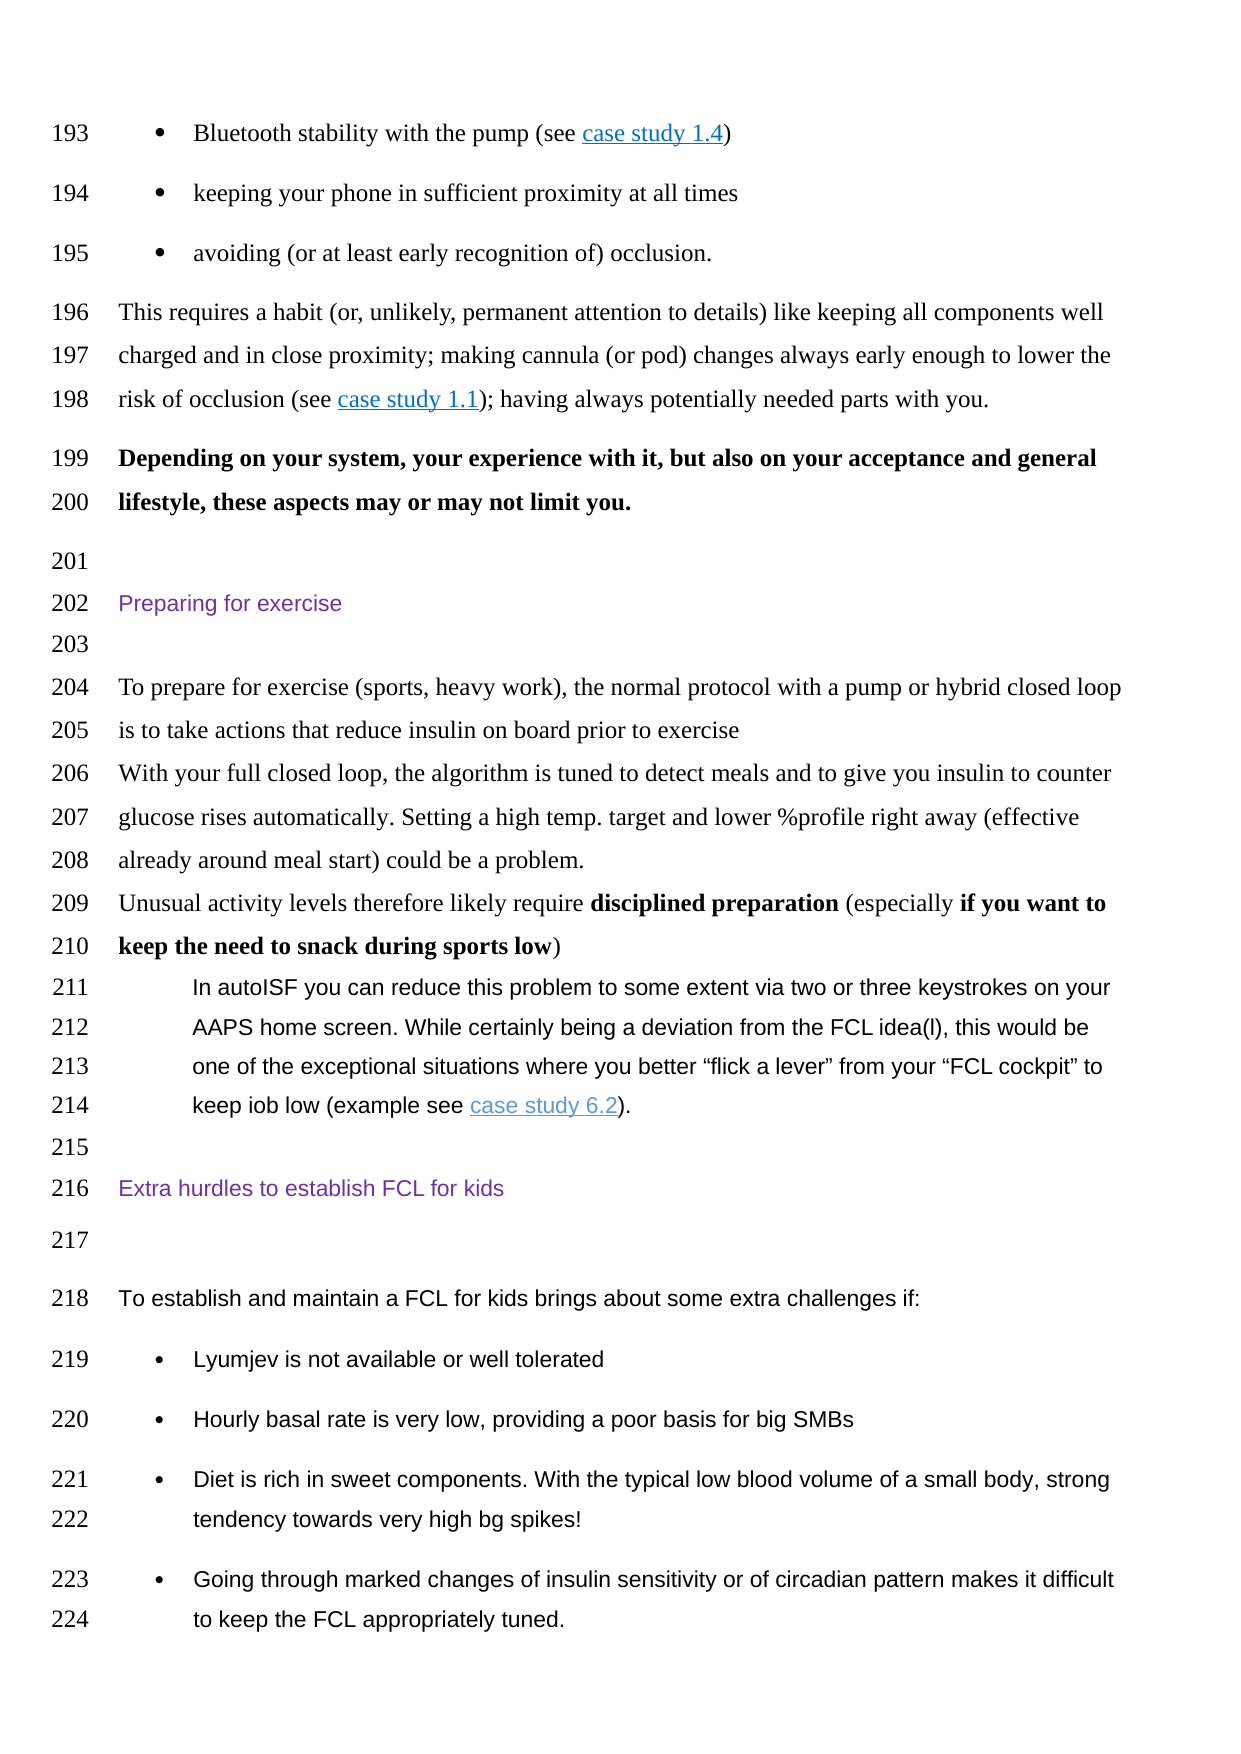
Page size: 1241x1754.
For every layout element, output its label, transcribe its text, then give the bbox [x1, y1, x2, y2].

list keeping your phone in sufficient proximity at all times [156, 178, 1122, 207]
list Lyumjev is not available or well tolerated [156, 1346, 1122, 1372]
list Depending on your system, your experience with it, but also on your acceptance and general lifestyle, these aspects may or may not limit you. [118, 443, 1122, 515]
text In autoISF you can reduce this problem to some extent via two or three keystrokes on your AAPS home screen. While certainly being a deviation from the FCL idea(l), this would be one of the exceptional situations where you better “flick a lever” from your “FCL cockpit” to keep iob low (example see case study 6.2). [192, 974, 1122, 1119]
text Preparing for exercise [118, 589, 1122, 616]
list Going through marked changes of insulin sensitivity or of circadian pattern makes it difficult to keep the FCL appropriately tuned. [156, 1566, 1122, 1632]
text To prepare for exercise (sports, heavy work), the normal protocol with a pump or hybrid closed loop is to take actions that reduce insulin on board prior to exercise [118, 672, 1122, 744]
list Diet is rich in sweet components. With the typical low blood volume of a small body, strong tendency towards very high bg spikes! [156, 1466, 1122, 1532]
list This requires a habit (or, unlikely, permanent attention to details) like keeping all components well charged and in close proximity; making cannula (or pod) changes always early enough to lower the risk of occlusion (see case study 1.1); having always potentially needed parts with you. [118, 297, 1122, 412]
text Unusual activity levels therefore likely require disciplined preparation (especially if you want to keep the need to snack during sports low) [118, 888, 1122, 960]
text With your full closed loop, the algorithm is tuned to detect meals and to give you insulin to counter glucose rises automatically. Setting a high temp. target and lower %profile right away (effective already around meal start) could be a problem. [118, 758, 1122, 873]
list avoiding (or at least early recognition of) occlusion. [156, 238, 1122, 266]
list Hourly basal rate is very low, providing a poor basis for big SMBs [156, 1406, 1122, 1432]
text Extra hurdles to establish FCL for kids [118, 1175, 1122, 1201]
text To establish and maintain a FCL for kids brings about some extra challenges if: [118, 1285, 1122, 1312]
list Bluetooth stability with the pump (see case study 1.4) [156, 118, 1122, 147]
